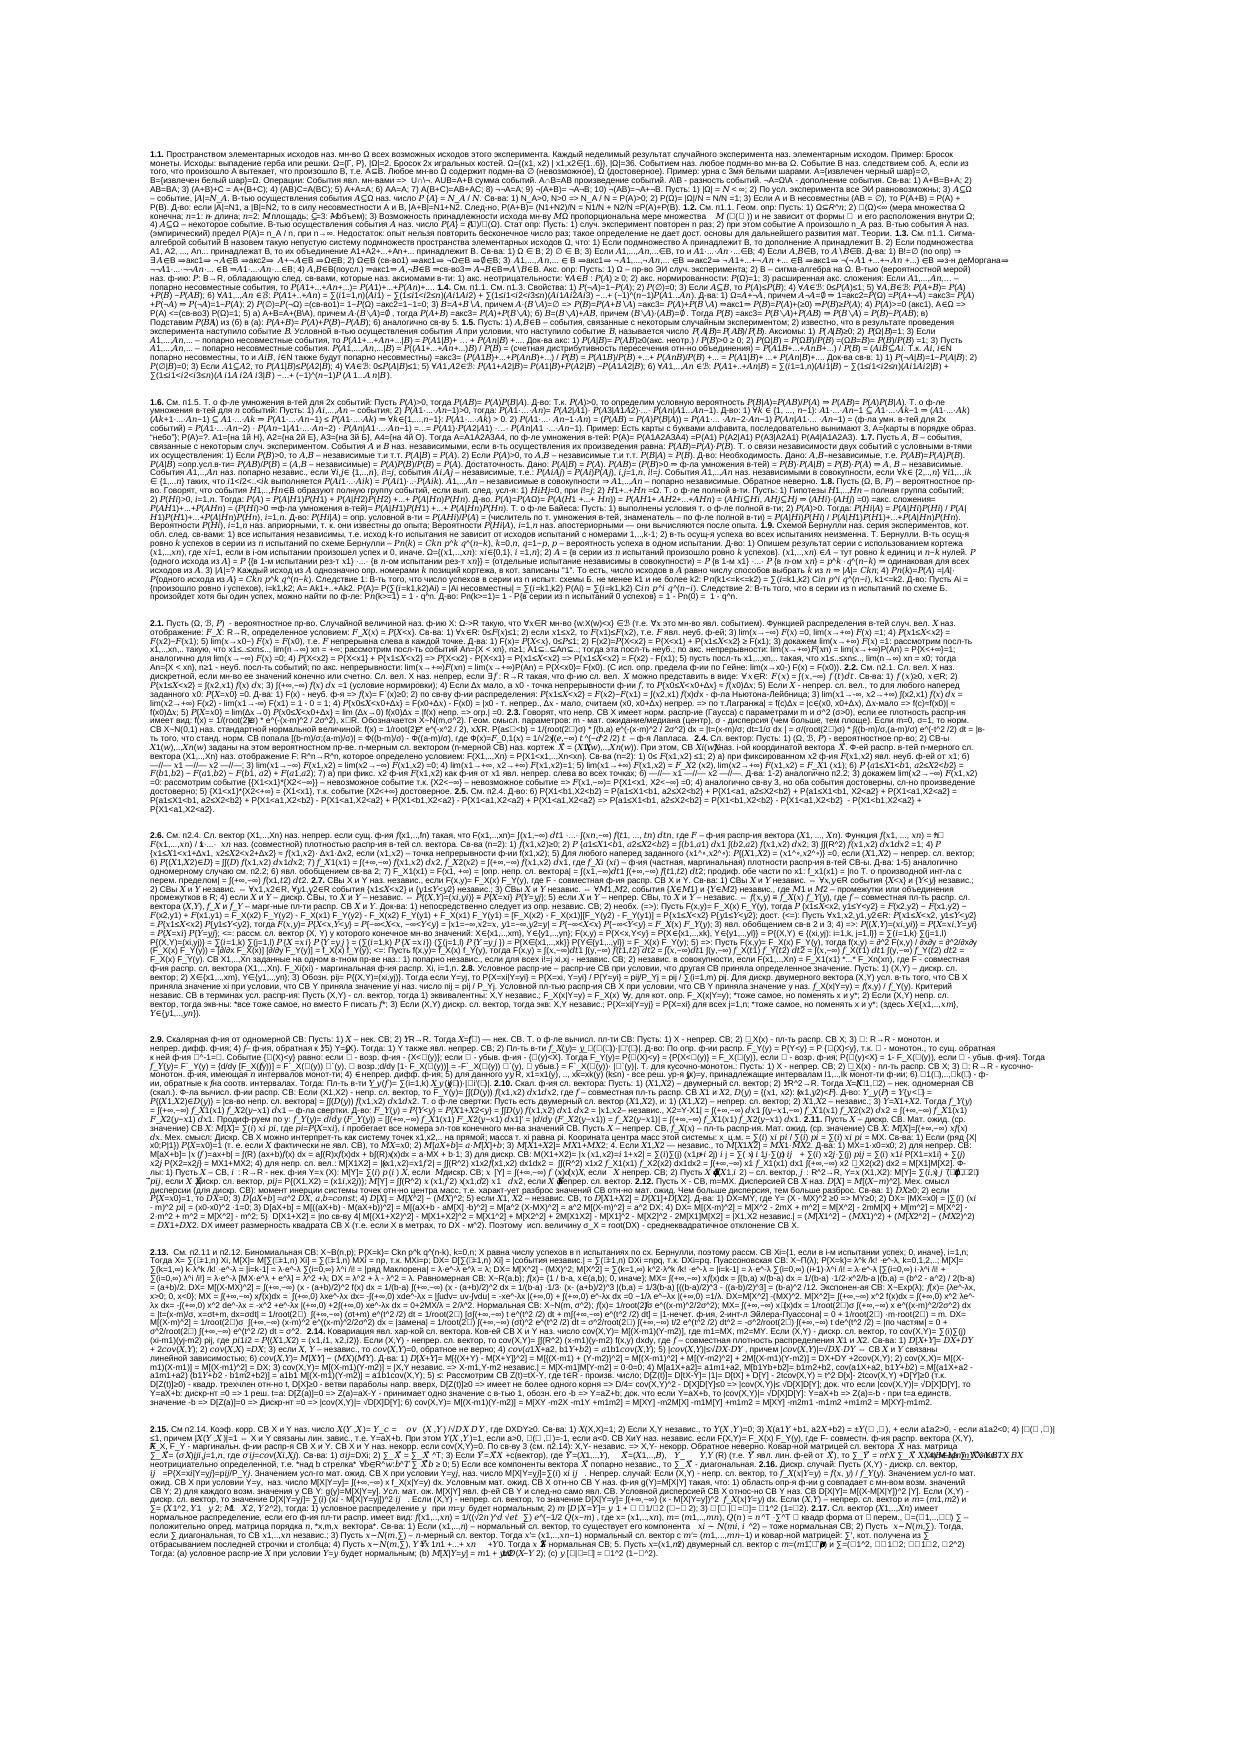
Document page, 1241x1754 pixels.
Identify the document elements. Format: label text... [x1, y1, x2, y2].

text 2.15. См п2.14. Коэф. корр. СВ X и Y наз. число 𝜌(𝑋,𝑌)= 𝜌_𝑋𝑌= 𝑐𝑜𝑣(𝑋,𝑌) /√𝐷𝑋𝐷𝑌, где DXDY≥0. Св-ва: 1) 𝜌(X,X)=1; 2) Если X,Y независ., то 𝜌(𝑋,𝑌)=0; 3) 𝜌(a1𝑋+b1, a2𝑌+b2) = ±𝜌(𝑋,𝑌), + если a1a2>0, - если a1a2<0; 4) |𝜌(𝑋,𝑌)|≤1, причем |𝜌(𝑋,𝑌)|=1 ⇔ X и Y связаны лин. завис., т.е. Y=aX+b. При этом 𝜌(𝑋,𝑌)=1, если a>0, 𝜌(𝑋,𝑌)=-1, если a<0. СВ XиY наз. независ. если F(X,Y)= F_X(x) F_Y(y), где F- совместн. ф-ия распр. вектора (X,Y), F_X, F_Y - маргинальн. ф-ии распр-я СВ X и Y. СВ X и Y наз. некорр. если cov(X,Y)=0. По св-ву 3 (см. п2.14): X,Y- независ. => X,Y- некорр. Обратное неверно. Ковар-ной матрицей сл. вектора 𝑋⃗ наз. матрица ∑︁_𝑋⃗= (𝜎𝑖𝑗), 𝑖,𝑗=1,𝑛, где 𝜎𝑖𝑗=𝑐𝑜𝑣(𝑋𝑖,𝑋𝑗). Св-ва: 1) σ𝑖𝑗=DXi; 2) ∑︁_𝑋⃗ = ∑︁_𝑋⃗ ^T; 3) Если 𝑌⃗=𝑋⃗𝐵 +c(вектор), где 𝑌⃗=(𝑌1,..,𝑌𝑚), 𝑋⃗=(𝑋1,..,𝑋𝑛), 𝐵∈𝑀_𝑛,𝑚(R) (т.е. 𝑌⃗ явл. лин. ф-ей от 𝑋⃗), то ∑︀_𝑌⃗ = 𝐵^𝑇 ∑︀_𝑋⃗ 𝐵; 4) М-ца ∑︀_𝑋⃗ явл. неотрициательно определенной, т.е. *над b стрелка* ∀𝑏∈R^𝑤:𝑏^𝑇 ∑︀ 𝑋⃗⃗𝑏 ≥ 0; 5) Если все компоненты вектора 𝑋⃗ попарно независ., то ∑︀_𝑋⃗ - диагональная. 2.16. Дискр. случай: Пусть (X,Y) - дискр. сл. вектор, 𝜋𝑖𝑗=P{X=x𝑖|Y=y𝑗}=p𝑖𝑗/P_Y𝑗. Значением усл-го мат. ожид. СВ X при условии Y=y𝑗, наз. число M[X|Y=y𝑗]=∑︀(𝑖) x𝑖 𝜋𝑖𝑗. Непрер. случай: Если (X,Y) - непр. сл. вектор, то 𝑓_𝑋(𝑥|𝑌=𝑦) = 𝑓(𝑥, 𝑦) / 𝑓_𝑌(𝑦). Значением усл-го мат. ожид. СВ X при условии Y=y, наз. число M[X|Y=y]= ∫(+∞,−∞) x f_X(x|Y=y) dx. Условным мат. ожид. СВ X отн-но СВ Y наз. ф-ия g(Y)=M[X|Y] такая, что: 1) область опр-я ф-ии g совпадает с мн-вом возм. значений СВ Y; 2) для каждого возм. значения y СВ Y: g(y)=M[X|Y=y]. Усл. мат. ож. M[X|Y] явл. ф-ей СВ Y и след-но само явл. СВ. Условной дисперсией СВ X относ-но СВ Y наз. СВ D[X|Y]= M[(X-M[X|Y])^2 |Y]. Если (X,Y) - дискр. сл. вектор, то значение D[X|Y=y𝑗]= ∑︀(𝑖) (x𝑖 - M[X|Y=yj])^2 𝜋𝑖𝑗. Если (X,Y) - непрер. сл. вектор, то значение D[X|Y=y]= ∫(+∞,−∞) (x - M[X|Y=y])^2 𝑓_𝑋(𝑥|𝑌=𝑦) dx. Если (𝑋,𝑌) – непрер. сл. вектор и 𝑚= (𝑚1,𝑚2) и ∑︀= (︃𝜎1^2, 𝜌𝜎1𝜎2; 𝜌𝜎1𝜎2, 𝜎2^2)︃, тогда: 1) условное распределение 𝑋 при 𝑌=𝑦 будет нормальным; 2) 𝑀[𝑋|𝑌=𝑦]= 𝑚1 + 𝜌 𝜎1/𝜎2 (𝑦−𝑚2); 3) 𝐷[𝑋|𝑌=𝑦]= 𝜎1^2 (1=𝜌2). 2.17. Сл. вектор (𝑋1,..,𝑋𝑛) имеет нормальное распределение, если его ф-ия пл-ти распр. имеет вид: 𝑓(𝑥1,..,𝑥𝑛) = 1/((√2𝜋)^𝑛 √𝑑𝑒𝑡∑︀) 𝑒^(−1/2 𝑄(𝑥−𝑚) , где x= (𝑥1,..,𝑥𝑛), 𝑚= (𝑚1,..,𝑚𝑛), 𝑄(𝛼) = 𝛼^T ·∑︀^T 𝛼 квадр форма от 𝑛 перем., 𝛼=(𝛼1,..,𝛼𝑛) ∑︀ – положительно опред. матрица порядка 𝑛, *x,m,𝛼 вектора*. Св-ва: 1) Если (𝑥1,..,𝑥𝑛) – нормальный сл. вектор, то существует его компонента 𝑥𝑖 ∼ 𝑁(𝑚𝑖, 𝜎𝑖^2) – тоже нормальная СВ; 2) Пусть 𝑥∼𝑁(𝑚,∑︀). Тогда, если ∑︀ диагональная, то СВ 𝑥1,..,𝑥𝑛 независ.; 3) Пусть 𝑥∼𝑁(𝑚,∑︀) – 𝑛-мерный сл. вектор. Тогда 𝑥′= (𝑥1,..,𝑥𝑛−1) нормальный сл. вектор с 𝑚′= (𝑚1,...,𝑚𝑛−1) и ковар-ной матрицей: ∑︀′, кот. получена из ∑︀ отбрасыванием последней строчки и столбца; 4) Пусть 𝑥∼𝑁(𝑚,∑︀), 𝑌⃗=𝜆1𝑥1 +...+ 𝜆𝑛𝑥𝑛+𝜆0. Тогда 𝑌⃗ – нормальная СВ; 5. Пусть 𝑥=(𝑥1,𝑥2) двумерный сл. вектор с 𝑚=(𝑚1,𝑚2) и ∑︀=(︃𝜎1^2, 𝜌𝜎1𝜎2; 𝜌𝜎1𝜎2, 𝜎2^2)︃ Тогда: (a) условное распр-ие 𝑋 при условии 𝑌=𝑦 будет нормальным; (b) 𝑀[𝑋|𝑌=𝑦] = 𝑚1 + 𝜌 𝜎1/𝜎2 (𝑦−𝑚2); (c) 𝐷[𝑋|𝑌=𝑦] = 𝜎1^2 (1−𝜌^2). [150, 1425, 978, 1558]
text 1.6. См. п1.5. Т. о ф-ле умножения в-тей для 2х событий: Пусть 𝑃(𝐴)>0, тогда 𝑃(𝐴𝐵)= 𝑃(𝐴)𝑃(𝐵|𝐴). Д-во: Т.к. 𝑃(𝐴)>0, то определим условную вероятность 𝑃(𝐵|𝐴)=𝑃(𝐴𝐵)/𝑃(𝐴) ⇒ 𝑃(𝐴𝐵)= 𝑃(𝐴)𝑃(𝐵|𝐴). Т. о ф-ле умножения в-тей для 𝑛 событий: Пусть: 1) 𝐴𝑖,...,𝐴𝑛 – события; 2) 𝑃(𝐴1·...·𝐴𝑛−1)>0, тогда: 𝑃(𝐴1·…·𝐴𝑛)= 𝑃(𝐴2|𝐴1)· 𝑃(𝐴3|𝐴1𝐴2)·...· 𝑃(𝐴𝑛|𝐴1...𝐴𝑛−1). Д-во: 1) ∀𝑘 ∈ {1, ..., 𝑛−1}: 𝐴1·...·𝐴𝑛−1 ⊆ 𝐴1·...·𝐴𝑘−1 ⇒ (𝐴1·...·𝐴𝑘) (𝐴𝑘+1·...·𝐴𝑛−1) ⊆ 𝐴1·...·𝐴𝑘 ⇒ 𝑃(𝐴1·...·𝐴𝑛−1) ≤ 𝑃(𝐴1·...·𝐴𝑘) ⇒ ∀𝑘∈{1,...,𝑛−1}: 𝑃(𝐴1·...·𝐴𝑘) > 0. 2) 𝑃(𝐴1·...· 𝐴𝑛−1·𝐴𝑛) = (𝑃(𝐴𝐵) = 𝑃(𝐴)𝑃(𝐵|𝐴)) = 𝑃(𝐴1·... ·𝐴𝑛−2·𝐴𝑛−1) 𝑃(𝐴𝑛|𝐴1·... ·𝐴𝑛−1) = (ф-ла умн. в-тей для 2х событий) = 𝑃(𝐴1·...·𝐴𝑛−2) · 𝑃(𝐴𝑛−1|𝐴1·...·𝐴𝑛−2) · 𝑃(𝐴𝑛|𝐴1·...·𝐴𝑛−1) =...= 𝑃(𝐴1)·𝑃(𝐴2|𝐴1) ·…· 𝑃(𝐴𝑛|𝐴1 ·...·𝐴𝑛−1). Пример: Есть карты с буквами алфавита, последовательно вынимают 3, A={карты в порядке образ. “небо”}; P(A)=?. A1={на 1й Н}, A2={на 2й Е}, A3={на 3й Б}, A4={на 4й О}. Тогда A=A1A2A3A4, по ф-ле умножения в-тей: P(A)= P(A1A2A3A4) =P(A1) P(A2|A1) P(A3|A2A1) P(A4|A1A2A3). 1.7. Пусть 𝐴, 𝐵 – события, связанные с некоторым случ. экспериментом. События 𝐴 и 𝐵 наз. независимыми, если в-ть осуществления их произведения равна: 𝑃(𝐴𝐵)=𝑃(𝐴)·𝑃(𝐵). T. о связи независимости двух событий с условными в-тями их осуществления: 1) Если 𝑃(𝐵)>0, то 𝐴,𝐵 – независимые т.и т.т. 𝑃(𝐴|𝐵) = 𝑃(𝐴). 2) Если 𝑃(𝐴)>0, то 𝐴,𝐵 – независимые т.и т.т. 𝑃(𝐵|𝐴) = 𝑃(𝐵). Д-во: Необходимость. Дано: 𝐴,𝐵–независимые, т.е. 𝑃(𝐴𝐵)=𝑃(𝐴)𝑃(𝐵). 𝑃(𝐴|𝐵) =опр.усл.в-ти= 𝑃(𝐴𝐵)/𝑃(𝐵) = (𝐴,𝐵 – независимые) = 𝑃(𝐴)𝑃(𝐵)/𝑃(𝐵) = 𝑃(𝐴). Достаточность. Дано: 𝑃(𝐴|𝐵) = 𝑃(𝐴). 𝑃(𝐴𝐵)= (𝑃(𝐵)>0 ⇒ ф-ла умножения в-тей) = 𝑃(𝐵)·𝑃(𝐴|𝐵) = 𝑃(𝐵)·𝑃(𝐴) ⇒ 𝐴, 𝐵 – независимые. События 𝐴1,..,𝐴𝑛 наз. попарно независ., если ∀𝑖,𝑗∈ {1,..,𝑛}, 𝑖!=𝑗, события 𝐴𝑖,𝐴𝑗 – независимые, т.е.: 𝑃(𝐴𝑖𝐴𝑗) = 𝑃(𝐴𝑖)𝑃(𝐴𝑗), 𝑖,𝑗=1,𝑛, 𝑖!=𝑗. События 𝐴1,..,𝐴𝑛 наз. независимыми в совокупности, если ∀𝑘∈ {2,..,𝑛} ∀𝑖1,..,𝑖𝑘 ∈ {1,...𝑛} таких, что 𝑖1<𝑖2<..<𝑖𝑘 выполняется 𝑃(𝐴𝑖1·..·𝐴𝑖𝑘) = 𝑃(𝐴𝑖1)·..·𝑃(𝐴𝑖𝑘). 𝐴1,..,𝐴𝑛 – независимые в совокупности ⇒ 𝐴1,..,𝐴𝑛 – попарно независимые. Обратное неверно. 1.8. Пусть (Ω, B, 𝑃) – вероятностное пр-во. Говорят, что события 𝐻1,..,𝐻𝑛∈B образуют полную группу событий, если вып. след. усл-я: 1) 𝐻𝑖𝐻𝑗=0, при 𝑖!=𝑗; 2) 𝐻1+..+𝐻𝑛 =Ω. Т. о ф-ле полной в-ти. Пусть: 1) Гипотезы 𝐻1,..,𝐻𝑛 – полная группа событий; 2) 𝑃(𝐻𝑖)>0, 𝑖=1,𝑛. Тогда: 𝑃(𝐴) = 𝑃(𝐴|𝐻1)𝑃(𝐻1) + 𝑃(𝐴|𝐻2)𝑃(𝐻2) +...+ 𝑃(𝐴|𝐻𝑛)𝑃(𝐻𝑛). Д-во. 𝑃(𝐴)=𝑃(𝐴Ω)= 𝑃(𝐴(𝐻1 +...+ 𝐻𝑛)) = 𝑃(𝐴𝐻1+ 𝐴𝐻2+...+𝐴𝐻𝑛) = (𝐴𝐻𝑖⊆𝐻𝑖, 𝐴𝐻𝑗⊆𝐻𝑗 ⇒ (𝐴𝐻𝑖)·(𝐴𝐻𝑗) =0) =акс. сложения= 𝑃(𝐴𝐻1)+...+𝑃(𝐴𝐻𝑛) = (𝑃(𝐻𝑖)>0 ⇒ф-ла умножения в-тей)= 𝑃(𝐴|𝐻1)𝑃(𝐻1) +...+ 𝑃(𝐴|𝐻𝑛)𝑃(𝐻𝑛). Т. о ф-ле Байеса: Пусть: 1) выполнены условия т. о ф-ле полной в-ти; 2) 𝑃(𝐴)>0. Тогда: 𝑃(𝐻𝑖|𝐴) = 𝑃(𝐴|𝐻𝑖)𝑃(𝐻𝑖) / 𝑃(𝐴|𝐻1)𝑃(𝐻1)+...+𝑃(𝐴|𝐻𝑛)𝑃(𝐻𝑛), 𝑖=1,𝑛. Д-во: 𝑃(𝐻𝑖|𝐴) = опр. условной в-ти = 𝑃(𝐴𝐻𝑖)/𝑃(𝐴) = (числитель по т. умножения в-тей, знаменатель – по ф-ле полной в-ти) = 𝑃(𝐴|𝐻𝑖)𝑃(𝐻𝑖) / 𝑃(𝐴|𝐻1)𝑃(𝐻1)+...+𝑃(𝐴|𝐻𝑛)𝑃(𝐻𝑛). Вероятности 𝑃(𝐻𝑖), 𝑖=1,𝑛 наз. априорными, т. к. они известны до опыта; Вероятности 𝑃(𝐻𝑖|𝐴), 𝑖=1,𝑛 наз. апостериорными — они вычисляются после опыта. 1.9. Схемой Бернулли наз. серия экспериментов, кот. обл. след. св-вами: 1) все испытания независимы, т.е. исход k-го испытания не зависит от исходов испытаний с номерами 1,..,k-1; 2) в-ть осущ-я успеха во всех испытаниях неизменна. T. Бернулли. В-ть осущ-я ровно 𝑘 успехов в серии из 𝑛 испытаний по схеме Бернулли – 𝑃𝑛(𝑘) = 𝐶𝑘𝑛 𝑝^𝑘 𝑞^(𝑛−𝑘), 𝑘=0,𝑛, 𝑞=1−𝑝, 𝑝 – вероятность успеха в одном испытании. Д-во: 1) Опишем результат серии с использованием кортежа (𝑥1,..,𝑥𝑛), где 𝑥𝑖=1, если в i-ом испытании произошел успех и 0, иначе. Ω={(𝑥1,..,𝑥𝑛): 𝑥𝑖∈{0,1}, 𝑖 =1,𝑛}; 2) 𝐴 = {в серии из 𝑛 испытаний произошло ровно 𝑘 успехов}. (𝑥1,..,𝑥𝑛) ∈𝐴 – тут ровно 𝑘 единиц и 𝑛−𝑘 нулей. 𝑃 {одного исхода из 𝐴} = 𝑃 {{в 1-м испытании рез-т 𝑥1} ·...· {в 𝑛-ом испытании рез-т 𝑥𝑛}} = (отдельные испытание независимы в совокупности) = 𝑃 {в 1-м 𝑥1} ·...· 𝑃 {в 𝑛-ом 𝑥𝑛} = 𝑝^𝑘 ·𝑞^(𝑛−𝑘) ⇒ одинаковая для всех исходов из 𝐴. 3) |𝐴|=? Каждый исход из 𝐴 однозначно опр. номерами 𝑘 позиций кортежа, в кот. записаны "1". То есть, число исходов в 𝐴 равно числу способов выбрать 𝑘 из 𝑛 ⇒ |𝐴|= 𝐶𝑘𝑛; 4) 𝑃𝑛(𝑘)=𝑃(𝐴) =|𝐴|· 𝑃{одного исхода из 𝐴} = 𝐶𝑘𝑛 𝑝^𝑘 𝑞^(𝑛−𝑘). Следствие 1: В-ть того, что число успехов в серии из n испыт. схемы Б. не менее k1 и не более k2: P𝑛(k1<=k<=k2) = ∑︀(𝑖=k1,k2) C𝑖𝑛 𝑝^𝑖 𝑞^(𝑛−𝑖), k1<=k2. Д-во: Пусть Ai = {произошло ровно i успехов), i=k1,k2; A= Ak1+..+Ak2. P(A)= P(∑︀(𝑖=k1,k2)Ai) = |Ai несовместны| = ∑︀(𝑖=k1,k2) P(Ai) = ∑︀(𝑖=k1,k2) C𝑖𝑛 𝑝^𝑖 𝑞^(𝑛−𝑖). Следствие 2: В-ть того, что в серии из n испытаний по схеме Б. произойдет хотя бы один успех, можно найти по ф-ле: P𝑛(k>=1) = 1 - q^n. Д-во: Pn(k>=1)= 1 - P{в серии из n испытаний 0 успехов} = 1 - Pn(0) = 1 - q^n. [150, 398, 978, 602]
text 1.1. Пространством элементарных исходов наз. мн-во Ω всех возможных исходов этого эксперимента. Каждый неделимый результат случайного эксперимента наз. элементарным исходом. Пример: Бросок монеты. Исходы: выпадение герба или решки. Ω={Г, Р}, |Ω|=2. Бросок 2х игральных костей. Ω={(x1, x2) | x1,x2∈{1..6}}, |Ω|=36. Событием наз. любое подмн-во мн-ва Ω. Событие B наз. следствием соб. A, если из того, что произошло A вытекает, что произошло B, т.е. A⊆B. Любое мн-во Ω содержит подмн-ва ∅ (невозможное), Ω (достоверное). Пример: урна с 3мя белыми шарами. A={извлечен черный шар}=∅, B={извлечен белый шар}=Ω. Операции: События явл. мн-вами => U∩\¬. AUB=A+B сумма событий. A∩B=AB произведение событий. A\B - разность событий. ¬A=Ω\A - дополнение события. Св-ва: 1) A+B=B+A; 2) AB=BA; 3) (A+B)+C = A+(B+C); 4) (AB)C=A(BC); 5) A+A=A; 6) AA=A; 7) A(B+C)=AB+AC; 8) ¬¬A=A; 9) ¬(A+B)= ¬A¬B; 10) ¬(AB)=¬A+¬B. Пусть: 1) |Ω| = 𝑁 < ∞; 2) По усл. эксперимента все ЭИ равновозможны; 3) 𝐴⊆Ω – событие, |𝐴|=𝑁_𝐴. В-тью осуществления события 𝐴⊆Ω наз. число 𝑃 {𝐴} = 𝑁_𝐴 / 𝑁. Св-ва: 1) N_A>0, N>0 => N_A / N = P(A)>0; 2) P(Ω)= |Ω|/N = N/N =1; 3) Если A и B несовместны (AB = ∅), то P(A+B) = P(A) + P(B). Д-во: если |A|=N1, а |B|=N2, то в силу несовместности A и B, |A+B|=N1+N2. След-но, P(A+B)= (N1+N2)/N = N1/N + N2/N =P(A)+P(B). 1.2. См. п1.1. Геом. опр: Пусть: 1) Ω⊆R^𝑛; 2) 𝜇(Ω)<∞ (мера множества Ω конечна; 𝑛=1: 𝜇 – длина; 𝑛=2: 𝜇 – площадь; 𝑛=3: 𝜇– объем); 3) Возможность принадлежности исхода мн-ву 𝑀⊆Ω пропорциональна мере множества 𝑀 (𝜇(𝑀)) и не зависит от формы 𝑀 и его расположения внутри Ω; 4) 𝐴⊆Ω – некоторое событие. В-тью осуществления события 𝐴 наз. число 𝑃{𝐴} = 𝜇(𝐴)/𝜇(Ω). Стат опр: Пусть: 1) случ. эксперимент повторен n раз; 2) при этом событие A произошло n_A раз. В-тью события A наз. (эмпирический) предел P(A)= n_A / n, при n→∞. Недостаток: опыт нельзя повторить бесконечное число раз; такое определение не дает дост. основы для дальнейшего развития мат. Теории. 1.3. См. п1.1. Сигма-алгеброй событий B назовем такую непустую систему подмножеств пространства элементарных исходов Ω, что: 1) Если подмножество A принадлежит B, то дополнение A принадлежит B. 2) Если подмножества A1, A2, ..., An... принадлежат B, то их объединение A1+A2+...+An+... принадлежит B. Св-ва: 1) Ω ∈ B; 2) ∅ ∈ B; 3) Если 𝐴1,...,𝐴𝑛,...∈B, то и 𝐴1·...·𝐴𝑛 ·...∈B; 4) Если 𝐴,𝐵∈B, то 𝐴∖𝐵∈B. Д-ва: 1) B!=∅ (по опр) ⇒ ∃𝐴∈B ⇒акс1⇒ ¬𝐴∈B ⇒акс2⇒ 𝐴+¬𝐴∈B ⇒Ω∈B; 2) Ω∈B (св-во1) ⇒акс1⇒ ¬Ω∈B ⇒∅∈B; 3) 𝐴1,...,𝐴𝑛,... ∈ B ⇒акс1⇒ ¬𝐴1,...,¬𝐴𝑛,... ∈B ⇒акс2⇒ ¬𝐴1+...+¬𝐴𝑛 +... ∈B ⇒акс1⇒ ¬(¬𝐴1 +...+¬𝐴𝑛 +...) ∈B ⇒з-н деМоргана⇒ ¬¬𝐴1·...·¬¬𝐴𝑛·... ∈B ⇒𝐴1·...·𝐴𝑛·...∈B; 4) 𝐴,𝐵∈B(поусл.) ⇒акс1⇒ 𝐴,¬𝐵∈B ⇒св-во3⇒ 𝐴¬𝐵∈B⇒𝐴∖𝐵∈B. Акс. опр: Пусть: 1) Ω – пр-во ЭИ случ. эксперимента; 2) B – сигма-алгебра на Ω. В-тью (вероятностной мерой) наз. ф-ию: 𝑃: B→R, обладающую след. св-вами, которые наз. аксиомами в-ти: 1) акс. неотрицательности: ∀𝐴∈𝐵 : 𝑃(𝐴) ≥ 0; 2) акс. нормированности: 𝑃(Ω)=1; 3) расширенная акс. сложения: Если 𝐴1,...,𝐴𝑛,… – попарно несовместные события, то 𝑃(𝐴1+...+𝐴𝑛+...)= 𝑃(𝐴1)+...+𝑃(𝐴𝑛)+.... 1.4. См. п1.1. См. п1.3. Свойства: 1) 𝑃(¬𝐴)=1−𝑃(𝐴); 2) 𝑃(∅)=0; 3) Если 𝐴⊆𝐵, то 𝑃(𝐴)≤𝑃(𝐵); 4) ∀𝐴∈ℬ: 0≤𝑃(𝐴)≤1; 5) ∀𝐴,𝐵∈ℬ: 𝑃(𝐴+𝐵)= 𝑃(𝐴)+𝑃(𝐵) −𝑃(𝐴𝐵); 6) ∀𝐴1,..,𝐴𝑛 ∈ℬ: 𝑃(𝐴1+..+𝐴𝑛) = ∑︀(𝑖1=1,n)(𝐴𝑖1) − ∑︀(1≤𝑖1<𝑖2≤𝑛)(𝐴𝑖1𝐴𝑖2) + ∑︀(1≤𝑖1<𝑖2<𝑖3≤𝑛)(𝐴𝑖1𝐴𝑖2𝐴𝑖3) −...+ (−1)^(𝑛−1)𝑃(𝐴1...𝐴𝑛). Д-ва: 1) Ω=𝐴+¬𝐴, причем 𝐴¬𝐴=∅⇒ 1=акс2=𝑃(Ω) =𝑃(𝐴+¬𝐴) =акс3= 𝑃(𝐴)+𝑃(¬𝐴) ⇒ 𝑃(¬𝐴)=1−𝑃(𝐴); 2) 𝑃(∅)=𝑃(¬Ω) =(св-во1)= 1−𝑃(Ω) =акс2=1−1=0; 3) 𝐵=𝐴+𝐵∖𝐴, причем 𝐴·(𝐵∖𝐴)=∅ => 𝑃(𝐵)=𝑃(𝐴+𝐵∖𝐴) =акс3= 𝑃(𝐴)+𝑃(𝐵∖𝐴) ⇒акс1⇒ 𝑃(𝐵)=𝑃(𝐴)+(≥0) ⇒𝑃(𝐵)≥𝑃(𝐴); 4) 𝑃(𝐴)>=0 (акс1), A∈Ω => P(A) <=(св-во3) P(Ω)=1; 5) а) A+B=A+(B\A), причем 𝐴·(𝐵∖𝐴)=∅, тогда 𝑃(𝐴+𝐵) =акс3= 𝑃(𝐴)+𝑃(𝐵∖𝐴); б) 𝐵=(𝐵∖𝐴)+𝐴𝐵, причем (𝐵∖𝐴)·(𝐴𝐵)=∅. Тогда 𝑃(𝐵) =акс3= 𝑃(𝐵∖𝐴)+𝑃(𝐴𝐵) ⇒ 𝑃(𝐵∖𝐴) = 𝑃(𝐵)−𝑃(𝐴𝐵); в) Подставим 𝑃(𝐵∖𝐴) из (б) в (а): 𝑃(𝐴+𝐵)= 𝑃(𝐴)+𝑃(𝐵)−𝑃(𝐴𝐵); 6) аналогично св-ву 5. 1.5. Пусть: 1) 𝐴,𝐵∈B – события, связанные с некоторым случайным экспериментом; 2) известно, что в результате проведения эксперимента наступило событие 𝐵. Условной в-тью осуществления события 𝐴 при условии, что наступило событие 𝐵, называется число 𝑃(𝐴|𝐵)=𝑃(𝐴𝐵)/𝑃(𝐵). Аксиомы: 1) 𝑃(𝐴|𝐵)≥0; 2) 𝑃(Ω|𝐵)=1; 3) Если 𝐴1,...,𝐴𝑛,... – попарно несовместные события, то 𝑃(𝐴1+...+𝐴𝑛+...|𝐵) = 𝑃(𝐴1|𝐵)+ … + 𝑃(𝐴𝑛|𝐵) +.... Док-ва акс: 1) 𝑃(𝐴|𝐵)= 𝑃(𝐴𝐵)≥0(акс. неотр.) / 𝑃(𝐵)>0 ≥ 0; 2) 𝑃(Ω|𝐵) = 𝑃(Ω𝐵)/𝑃(𝐵) =(Ω𝐵=𝐵)= 𝑃(𝐵)/𝑃(𝐵) =1; 3) Пусть 𝐴1,...,𝐴𝑛,... – попарно несовместные события. 𝑃(𝐴1,...,𝐴𝑛,...|𝐵) = 𝑃((𝐴1+...+𝐴𝑛+...)𝐵) / 𝑃(𝐵) = (счетная дистрибутивность пересечения отн-но объединения) = 𝑃(𝐴1𝐵+...+𝐴𝑛𝐵+...) / 𝑃(𝐵) = (𝐴𝑖𝐵⊆𝐴𝑖. Т.к. 𝐴𝑖, 𝑖∈N попарно несовместны, то и 𝐴𝑖𝐵, 𝑖∈N также будут попарно несовместны) =акс3= (𝑃(𝐴1𝐵)+...+𝑃(𝐴𝑛𝐵)+...) / 𝑃(𝐵) = 𝑃(𝐴1𝐵)/𝑃(𝐵) +...+ 𝑃(𝐴𝑛𝐵)/𝑃(𝐵) +... = 𝑃(𝐴1|𝐵)+ ...+ 𝑃(𝐴𝑛|𝐵)+.... Док-ва св-в: 1) 1) 𝑃(¬𝐴|𝐵)=1−𝑃(𝐴|𝐵); 2) 𝑃(∅|𝐵)=0; 3) Если 𝐴1⊆𝐴2, то 𝑃(𝐴1|𝐵)≤𝑃(𝐴2|𝐵); 4) ∀𝐴∈ℬ: 0≤𝑃(𝐴|𝐵)≤1; 5) ∀𝐴1,𝐴2∈ℬ: 𝑃(𝐴1+𝐴2|𝐵)= 𝑃(𝐴1|𝐵)+𝑃(𝐴2|𝐵) −𝑃(𝐴1𝐴2|𝐵); 6) ∀𝐴1,..,𝐴𝑛 ∈ℬ: 𝑃(𝐴1+..+𝐴𝑛|𝐵) = ∑︀(𝑖1=1,n)(𝐴𝑖1|𝐵) − ∑︀(1≤𝑖1<𝑖2≤𝑛)(𝐴𝑖1𝐴𝑖2|𝐵) + ∑︀(1≤𝑖1<𝑖2<𝑖3≤𝑛)(𝐴𝑖1𝐴𝑖2𝐴𝑖3|𝐵) −...+ (−1)^(𝑛−1)𝑃(𝐴1...𝐴𝑛|𝐵). [150, 150, 978, 380]
text 2.9. Скалярная ф-ия от одномерной СВ: Пусть: 1) 𝑋 – нек. СВ; 2) 𝜙: R→R. Тогда 𝑌=𝜙(𝑋) — нек. СВ. Т. о ф-ле вычисл. пл-ти СВ: Пусть: 1) X - непрер. СВ; 2) 𝑓_X(x) - пл-ть распр. СВ X; 3) 𝜙: R→R - монотон. и непрер. дифф. ф-ия; 4) 𝜓 – ф-ия, обратная к 𝜙; 5) Y=𝜙(X). Тогда: 1) Y также явл. непрер. СВ; 2) Пл-ть в-ти 𝑓_𝑌(𝑦)= 𝑓_𝑋(𝜓(𝑦))·|𝜓′(𝑦)|. Д-во: По опр. ф-ии распр. F_Y(y) = P{Y<y} = P {𝜙(X)<y}, т.к. 𝜙 - монотон., то сущ. обратная к ней ф-ия 𝜙^-1=𝜓. Событие {𝜙(X)<y} равно: если 𝜙 - возр. ф-ия - {X<𝜓(y)}; если 𝜙 - убыв. ф-ия - {𝜓(y)<X}. Тогда F_Y(y)= P{𝜙(X)<y} = {P{X<𝜓(y)} = F_X(𝜓(y)), если 𝜙 - возр. ф-ия; P{𝜓(y)<X} = 1- F_X(𝜓(y)), если 𝜙 - убыв. ф-ия}. Тогда 𝑓_𝑌(𝑦)= F`_Y(y) = {d/dy [F_X(𝜓(y))] = F`_X(𝜓(y)) 𝜓`(y), 𝜙 возр.;d/dy [1- F_X(𝜓(y))] = -F`_X(𝜓(y)) 𝜓`(y), 𝜙 убыв.} = F`_X(𝜓(y))· |𝜓`(y)|. Т. для кусочно-монотон.: Пусть: 1) X - непрер. СВ; 2) 𝑓_X(x) - пл-ть распр. СВ X; 3) 𝜙: R→R - кусочно-монотон. ф-ия, имеющая 𝑛 интервалов монот-ти; 4) 𝜙 - непрер. дифф. ф-ия; 5) для данного y∈R, x1=x1(y), .., xk=xk(y) (k≤n) - все реш. ур-я 𝜙(x)=y, принадлежащие интервалам I1,..,Ik монот-ти ф-ии; 6) 𝜓1(𝑦),..,𝜓k(𝑦) - ф-ии, обратные к 𝜙 на соотв. интервалах. Тогда: Пл-ть в-ти 𝑓_𝑌(𝑦)= ∑︀(i=1,k) 𝑓_𝑋(𝜓i(𝑦))·|𝜓i′(𝑦)|. 2.10. Скал. ф-ия сл. вектора: Пусть: 1) (𝑋1,𝑋2) – двумерный сл. вектор; 2) 𝜙: R^2→R. Тогда 𝑌=𝜙(𝑋1,𝑋2) – нек. одномерная СВ (скал.). Ф-ла вычисл. ф-ии распр. СВ: Если (X1,X2) - непр. сл. вектор, то F_Y(y)= ∫︁∫︁(𝐷(𝑦)) 𝑓(𝑥1,𝑥2) 𝑑𝑥1𝑑𝑥2, где 𝑓 – совместная пл-ть распр. СВ 𝑋1 и 𝑋2, 𝐷(𝑦) = {(𝑥1, 𝑥2): 𝜙(𝑥1,𝑥2)<𝑦}. Д-во: 𝐹_𝑌(𝑦) = 𝑃{𝑌<𝑦} = 𝑃{(𝑋1,𝑋2)∈𝐷(𝑦)} = |св-во непр. сл. вектора| = ∫︀∫︀(𝐷(𝑦)) 𝑓(𝑥1,𝑥2) 𝑑𝑥1𝑑𝑥2. Т. о ф-ле свертки: Пусть есть двумерный сл. вектор (𝑋1,𝑋2), и: 1) (𝑋1,𝑋2) – непрер. сл. вектор; 2) 𝑋1,𝑋2 – независ.; 3) 𝑌=𝑋1+𝑋2. Тогда 𝑓_𝑌(𝑦) = ∫︀(+∞,−∞) 𝑓_𝑋1(𝑥1) 𝑓_𝑋2(𝑦−𝑥1) 𝑑𝑥1 – ф-ла свертки. Д-во: 𝐹_𝑌(𝑦) = 𝑃{𝑌<𝑦} = 𝑃{𝑋1+𝑋2<𝑦} = ∫︀∫︀𝐷(𝑦) 𝑓(𝑥1,𝑥2) 𝑑𝑥1 𝑑𝑥2 = |𝑥1,𝑥2– независ., X2=Y-X1| = ∫︀(+∞,−∞) 𝑑𝑥1 ∫︀(𝑦−𝑥1,−∞) 𝑓_𝑋1(𝑥1) 𝑓_𝑋2(𝑥2) 𝑑𝑥2 = ∫︀(+∞,−∞) 𝑓_𝑋1(𝑥1) 𝐹_𝑋2(𝑦−𝑥1) 𝑑𝑥1. Продиф-руем по y: 𝑓_𝑌(𝑦)= 𝑑/𝑑𝑦 (𝐹_𝑌(𝑦)) = [∫︀(+∞,−∞) 𝑓_𝑋1(𝑥1) 𝐹_𝑋2(𝑦−𝑥1) 𝑑𝑥1]′ = |𝑑/𝑑𝑦 (𝐹_𝑋2(𝑦−𝑥1)) = 𝑓_𝑋2(𝑦−𝑥1)| = ∫︀(+∞,−∞) 𝑓_𝑋1(𝑥1) 𝑓_𝑋2(𝑦−𝑥1) 𝑑𝑥1. 2.11. Пусть 𝑋 – дискр. СВ. Мат. ожид. (ср. значение) СВ 𝑋: 𝑀[𝑋]= ∑︀(𝑖) 𝑥𝑖 𝑝𝑖, где 𝑝𝑖=𝑃{𝑋=𝑥𝑖}, 𝑖 пробегает все номера эл-тов конечного мн-ва значений СВ. Пусть 𝑋 – непрер. СВ, 𝑓_𝑋(𝑥) – пл-ть распр-ия. Мат. ожид. (ср. значение) СВ 𝑋: 𝑀[𝑋]=∫(+∞,−∞) 𝑥𝑓(𝑥) 𝑑𝑥. Мех. смысл: Дискр. СВ X можно интерпрет-ть как систему точек x1,x2,.. на прямой; масса т. xi равна pi. Коорината центра масс этой системы: x_ц.м. = ∑︀(𝑖) 𝑥𝑖 𝑝𝑖 / ∑︀(𝑖) 𝑝𝑖 = ∑︀(𝑖) 𝑥𝑖 𝑝𝑖 = MX. Св-ва: 1) Если (ряд {X|x0;P|1}) 𝑃{𝑋=𝑥0}=1 (т. е. если 𝑋 фактически не явл. СВ), то 𝑀𝑋=𝑥0; 2) 𝑀[𝑎𝑋+𝑏]= 𝑎·𝑀[𝑋]+𝑏; 3) 𝑀[𝑋1+𝑋2]= 𝑀𝑋1+𝑀𝑋2; 4. Если 𝑋1,𝑋2 — независ., то 𝑀[𝑋1𝑋2] = 𝑀𝑋1·𝑀𝑋2. Д-ва: 1) MX=1·x0=x0; 2) для непрер. СВ: M[aX+b]= |𝜙(𝑥)=ax+b| = ∫(R) (ax+b)𝑓(x) dx = a∫(R)x𝑓(x)dx + b∫(R)𝑓(x)dx = a·MX + b·1; 3) для дискр. СВ: M(X1+X2)= |𝜙(𝑥1,𝑥2)=𝑥1+𝑥2| = ∑︀(𝑖)∑︀(j) (𝑥1𝑖+𝑥2j) 𝑝𝑖j = ∑︀(𝑖) 𝑥1𝑖·∑︀(𝑗) 𝑝𝑖𝑗 + ∑︀(𝑖) 𝑥2𝑗·∑︀(j) 𝑝𝑖𝑗 = ∑︀(𝑖) 𝑥1𝑖 P{X1=x1i} + ∑︀(𝑗) 𝑥2𝑗 P{X2=x2𝑗} = MX1+MX2; 4) для непр. сл. вел.: M[X1X2] = |𝜙(𝑥1,𝑥2)=𝑥1𝑥2| = ∫∫(R^2) x1x2𝑓(x1,x2) dx1dx2 = ∫∫(R^2) x1x2 𝑓_X1(x1) 𝑓_X2(x2) dx1dx2 = ∫(+∞,−∞) x1 𝑓_X1(x1) dx1 ∫(+∞,−∞) x2 𝑓_X2(x2) dx2 = M[X1]M[X2]. Ф-лы: 1) Пусть 𝑋 – СВ, 𝜙: R→R - нек. ф-ия Y=𝜙(X): M[Y]= ∑︀(𝑖) 𝜙(𝑥𝑖)𝑝𝑖, если 𝑋 дискр. СВ; 𝑀[Y] = ∫︀(+∞,−∞) 𝜙(𝑥)𝑓(𝑥)𝑑𝑥, если 𝑋 непрер. СВ; 2) Пусть 𝑋⃗=(𝑋1,𝑋2) – сл. вектор, 𝜙: R^2→R, Y=𝜙(X1,X2): M[Y]= ∑︀(𝑖,𝑗) 𝜙(𝑥1𝑖,𝑥2𝑗) 𝑝𝑖𝑗, если 𝑋⃗ дискр. сл. вектор, 𝑝𝑖𝑗= P{(X1,X2) = (x1𝑖,x2𝑗)}; 𝑀[Y] = ∫︀∫︀(R^2) 𝜙(𝑥1,𝑥2) 𝑓(𝑥1,𝑥2) 𝑑𝑥1 𝑑𝑥2, если 𝑋⃗ непрер. сл. вектор. 2.12. Пусть X - СВ, m=MX. Дисперсией СВ 𝑋 наз. 𝐷[𝑋] = 𝑀[(𝑋−𝑚)^2]. Мех. смысл дисперсии (для дискр. СВ): момент инерции системы точек отн-но центра масс, т.е. характ-ует разброс значений СВ отн-но мат. ожид. Чем больше дисперсия, тем больше разброс. Св-ва: 1) 𝐷𝑋≥0; 2) если 𝑃{𝑋=𝑥0}=1, то 𝐷𝑋=0; 3) 𝐷[𝑎𝑋+𝑏] =𝑎^2 𝐷𝑋, 𝑎,𝑏=𝑐𝑜𝑛𝑠𝑡; 4) 𝐷[𝑋] = 𝑀[𝑋^2] − (𝑀𝑋)^2; 5) если 𝑋1, 𝑋2 – независ. СВ, то 𝐷[𝑋1+𝑋2] = 𝐷[𝑋1]+𝐷[𝑋2]. Д-ва: 1) DX=MY, где Y= (X - MX)^2 ≥0 => MY≥0; 2) DX= |MX=x0| = |∑︀(𝑖) (𝑥𝑖 - m)^2 𝑝𝑖| = (x0-x0)^2 ·1=0; 3) D[aX+b] = M[((aX+b) - M(aX+b))^2] = M[(aX+b - aM[X] -b)^2] = M[a^2 (X-MX)^2] = a^2 M[(X-m)^2] = a^2 DX; 4) DX= M[(X-m)^2] = M[X^2 - 2mX + m^2] = M[X^2] - 2mM[X] + M[m^2] = M[X^2] - 2·m^2 + m^2 = M[X^2] - m^2; 5) D[X1+X2] = |по св-ву 4| M[(X1+X2)^2] - M[X1+X2]^2 = M[X1^2] + M[X2^2] + 2M[X1X2] - M[X1]^2 - M[X2]^2 - 2M[X1]M[X2] = |X1,X2 независ.| = (𝑀[𝑋1^2] − (𝑀𝑋1)^2) + (𝑀[𝑋2^2] − (𝑀𝑋2)^2) = 𝐷𝑋1+𝐷𝑋2. DX имеет размерность квадрата СВ X (т.е. если X в метрах, то DX - м^2). Поэтому исп. величину σ_X = root(DX) - среднеквадратичное отклонение СВ X. [150, 1035, 978, 1230]
text 2.1. Пусть (Ω, ℬ, 𝑃) - вероятностное пр-во. Случайной величиной наз. ф-ию X: Ω->R такую, что ∀𝑥∈R мн-во {w:X(w)<x} ∈ℬ (т.е. ∀𝑥 это мн-во явл. событием). Функцией распределения в-тей случ. вел. 𝑋 наз. отображение: 𝐹_𝑋: R→R, определенное условием: 𝐹_𝑋(𝑥) = 𝑃{𝑋<𝑥}. Св-ва: 1) ∀𝑥∈R: 0≤𝐹(𝑥)≤1; 2) если 𝑥1≤𝑥2, то 𝐹(𝑥1)≤𝐹(𝑥2), т.е. 𝐹 явл. неуб. ф-ей; 3) lim(𝑥→−∞) 𝐹(𝑥) =0, lim(𝑥→+∞) 𝐹(𝑥) =1; 4) 𝑃{𝑥1≤𝑋<𝑥2} = 𝐹(𝑥2)−𝐹(𝑥1); 5) lim(𝑥→𝑥0−) 𝐹(𝑥) = 𝐹(𝑥0), т.е. 𝐹 непрерывна слева в каждой точке. Д-ва: 1) F(x)= 𝑃{𝑋<𝑥}, 0≤𝑃≤1; 2) F(x2)=𝑃{X<x2} = P{X<x1} + P{𝑥1≤𝑋<𝑥2} ≥ F(x1); 3) докажем lim(𝑥→+∞) 𝐹(𝑥) =1: рассмотрим посл-ть x1,..,xn,.. такую, что x1≤..≤xn≤.., lim(n→∞) xn = +∞; рассмотрим посл-ть событий An={X < xn}, n≥1; A1⊆..⊆An⊆..; тогда эта посл-ть неуб.; по акс. непрерывности: lim(𝑥→+∞)𝐹(𝑥n) = lim(𝑥→+∞)P(An) = P{X<+∞}=1; аналогично для lim(𝑥→−∞) 𝐹(𝑥) =0; 4) 𝑃{X<x2} = P{X<x1} + P{𝑥1≤𝑋<𝑥2} => 𝑃{X<x2} - P{X<x1} = P{𝑥1≤𝑋<𝑥2} => P{𝑥1≤𝑋<𝑥2} = F(x2) - F(x1); 5) пусть посл-ть x1,..,xn,.. такая, что x1≤..≤xn≤.., lim(n→∞) xn = x0; тогда An={X < xn}, n≥1 - неуб. посл-ть событий; по акс. непрерывности: lim(𝑥→+∞)𝐹(𝑥n) = lim(𝑥→+∞)P(An) = P{X<x0}= F(x0). (С исп. опр. предела ф-ии по Гейне: lim(x→x0-) F(x) = F(x0)). 2.2. См. п2.1. Сл. вел. X наз. дискретной, если мн-во ее значений конечно или счетно. Сл. вел. X наз. непрер, если ∃𝑓: R→R такая, что ф-ию сл. вел. 𝑋 можно представить в виде: ∀𝑥∈R: 𝐹(𝑥) = ∫︀(𝑥,−∞) 𝑓(𝑡)𝑑𝑡. Св-ва: 1) 𝑓(𝑥)≥0, 𝑥∈R; 2) 𝑃{𝑥1≤𝑋<𝑥2} = ∫︀(𝑥2,𝑥1) 𝑓(𝑥) 𝑑𝑥; 3) ∫︀(+∞,−∞) 𝑓(𝑥) 𝑑𝑥 =1 (условие нормировки); 4) Если ∆𝑥 мало, а 𝑥0 - точка непрерывности ф-ии 𝑓, то 𝑃{𝑥0≤𝑋<𝑥0+∆𝑥} ≈ 𝑓(𝑥0)∆𝑥; 5) Если 𝑋 - непрер. сл. вел., то для любого наперед заданного 𝑥0: 𝑃{𝑋=𝑥0} =0. Д-ва: 1) F(x) - неуб. ф-я => 𝑓(𝑥)= F`(x)≥0; 2) по св-ву ф-ии распределения: 𝑃{𝑥1≤𝑋<𝑥2} = 𝐹(𝑥2)−𝐹(𝑥1) = ∫︀(𝑥2,x1) 𝑓(x)𝑑x - ф-ла Ньютона-Лейбница; 3) lim(𝑥1→-∞, 𝑥2→+∞) ∫︀(x2,x1) 𝑓(𝑥) 𝑑𝑥 = lim(𝑥2→+∞) F(x2) - lim(𝑥1→-∞) F(x1) = 1 - 0 = 1; 4) 𝑃{𝑥0≤𝑋<𝑥0+∆𝑥} = F(x0+∆𝑥) - F(x0) = |x0 - т. непрер., ∆𝑥 - мало, считаем (x0, x0+∆𝑥) непрер. => по т.Лагранжа| = f(c)∆𝑥 = |c∈(x0, x0+∆𝑥), ∆𝑥-мало => f(c)≈f(x0)| ≈ f(x0)∆𝑥; 5) 𝑃{𝑋=𝑥0} = lim(∆𝑥→0) 𝑃{𝑥0≤𝑋<𝑥0+∆𝑥} = lim (∆𝑥→0) f(x0)∆𝑥 = |f(x) непр. => огр.| =0. 2.3. Говорят, что непр. СВ X имеет норм. распр-ие (Гаусса) с параметрами m и σ^2 (σ>0), если ее плотность распр-ия имеет вид: f(x) = 1/(root(2𝜋)σ) * e^(-(x-m)^2 / 2σ^2), x∈R. Обозначается X~N(m,σ^2). Геом. смысл. параметров: m - мат. ожидание/медиана (центр), σ - дисперсия (чем больше, тем площе). Если m=0, σ=1, то норм. СВ X~N(0,1) наз. стандартной нормальной величиной: f(x) = 1/root(2𝜋) * e^(-x^2 / 2), x∈R. P{a≤𝑋<b} = 1/(root(2𝜋)σ) * ∫︀(b,a) e^(-(x-m)^2 / 2σ^2) dx = |t=(x-m)/σ; dt=1/σ dx | = σ/(root(2𝜋)σ) * ∫︀((b-m)/σ,(a-m)/σ) e^(-t^2 /2) dt = |в-ть того, что станд. норм. СВ попала [(b-m)/σ;(a-m)/σ)| = Ф((b-m)/σ) - Ф((a-m)/σ), где Ф(x)=𝐹_0,1(𝑥) = 1/√2𝜋 ∫︁(𝑥,−∞) 𝑒^(−𝑡^2 /2) 𝑑𝑡 – ф-я Лапласа. 2.4. Сл. вектор: Пусть: 1) (Ω, ℬ, 𝑃) - вероятностное пр-во; 2) СВ-ы 𝑋1(𝑤),..,𝑋𝑛(𝑤) заданы на этом вероятностном пр-ве. n-мерным сл. вектором (n-мерной СВ) наз. кортеж 𝑋⃗ = (𝑋1(𝑤),..,𝑋𝑛(𝑤)). При этом, СВ 𝑋𝑖(𝑤) наз. i-ой координатой вектора 𝑋⃗. Ф-ей распр. в-тей n-мерного сл. вектора (X1,..,Xn) наз. отображение F: R^n→R^n, которое определено условием: F(X1,..,Xn) = P{X1<x1,..,Xn<xn}. Св-ва (n=2): 1) 0≤ 𝐹(𝑥1,𝑥2) ≤1; 2) а) при фиксированном 𝑥2 ф-ия 𝐹(𝑥1,𝑥2) явл. неуб. ф-ей от 𝑥1; б) —//— 𝑥1 —//— 𝑥2 —//—; 3) lim(𝑥1→−∞) 𝐹(𝑥1,𝑥2) = lim(𝑥2→−∞) 𝐹(𝑥1,𝑥2) =0; 4) lim(𝑥1→+∞, 𝑥2→+∞) 𝐹(𝑥1,𝑥2)=1; 5) lim(𝑥1→+∞) 𝐹(𝑥1,𝑥2) = 𝐹_𝑋2 (𝑥2), lim(𝑥2→+∞) 𝐹(𝑥1,𝑥2) = 𝐹_𝑋1 (𝑥1); 6) 𝑃 {𝑎1≤𝑋1<𝑏1, 𝑎2≤𝑋2<𝑏2} = 𝐹(𝑏1,𝑏2) − 𝐹(𝑎1,𝑏2) − 𝐹(𝑏1, 𝑎2) + 𝐹(𝑎1,𝑎2); 7) а) при фикс. 𝑥2 ф-ия 𝐹(𝑥1,𝑥2) как ф-ия от 𝑥1 явл. непрер. слева во всех точках; б) —//— 𝑥1 —//— 𝑥2 —//—. Д-ва: 1-2) аналогично п2.2; 3) докажем lim(𝑥2→−∞) 𝐹(𝑥1,𝑥2) =0: рассмотрим событие {{X1<x1}*{X2<−∞}} – невозможное событие т.к. {X2<−∞} – невозможное событие => 𝐹(𝑥1,−∞)= P{X1<x1, X2<−∞} =0; 4) аналогично св-ву 3, но оба события достоверны, сл-но произведение достоверно; 5) {X1<x1}*{X2<+∞} = {X1<x1}, т.к. событие {X2<+∞} достоверное. 2.5. См. п2.4. Д-во: 6) P{X1<b1,X2<b2} = P{a1≤X1<b1, a2≤X2<b2} + P{X1<a1, a2≤X2<b2} + P{a1≤X1<b1, X2<a2} + P{X1<a1,X2<a2} = P{a1≤X1<b1, a2≤X2<b2} + P{X1<a1,X2<b2} - P{X1<a1,X2<a2} + P{X1<b1,X2<a2} - P{X1<a1,X2<a2} + P{X1<a1,X2<a2} => P{a1≤X1<b1, a2≤X2<b2} = P{X1<b1,X2<b2} - P{X1<a1,X2<b2} - P{X1<b1,X2<a2} + P{X1<a1,X2<a2}. [150, 619, 978, 814]
text 2.6. См. п2.4. Сл. вектор (X1,..,Xn) наз. непрер. если сущ. ф-ия 𝑓(x1,..,fn) такая, что F(x1,..,xn)= ∫︀(𝑥1,−∞) 𝑑𝑡1 ·...· ∫︀(𝑥𝑛,−∞) 𝑓(𝑡1, ..., 𝑡𝑛) 𝑑𝑡𝑛, где 𝐹 – ф-ия распр-ия вектора (𝑋1, ..., 𝑋𝑛). Функция 𝑓(𝑥1, ..., 𝑥𝑛) = 𝛿^𝑛 𝐹(𝑥1,...,𝑥𝑛) / 𝛿𝑥1·...·𝛿𝑥𝑛 наз. (совместной) плотностью распр-ия в-тей сл. вектора. Св-ва (n=2): 1) 𝑓(𝑥1,𝑥2)≥0; 2) 𝑃 {𝑎1≤𝑋1<𝑏1, 𝑎2≤𝑋2<𝑏2} = ∫︀(𝑏1,𝑎1) 𝑑𝑥1 ∫︀(𝑏2,𝑎2) 𝑓(𝑥1,𝑥2) 𝑑𝑥2; 3) ∫︀∫︀(R^2) 𝑓(𝑥1,𝑥2) 𝑑𝑥1𝑑𝑥2 =1; 4) 𝑃 {𝑥1≤𝑋1<𝑥1+∆𝑥1, 𝑥2≤𝑋2<𝑥2+∆𝑥2} ≈ 𝑓(𝑥1,𝑥2)· ∆𝑥1·∆𝑥2, если (𝑥1,𝑥2) – точка непрерывности ф-ии f(x1,x2); 5) Для любого наперед заданного (𝑥1^∘,𝑥2^∘): 𝑃{(𝑋1,𝑋2) = (𝑥1^∘,𝑥2^∘)} =0, если (𝑋1,𝑋2) – непрер. сл. вектор; 6) 𝑃{(𝑋1,𝑋2)∈𝐷} = ∫︀∫︀(𝐷) 𝑓(𝑥1,𝑥2) 𝑑𝑥1𝑑𝑥2; 7) 𝑓_𝑋1(𝑥1) = ∫︀(+∞,−∞) 𝑓(𝑥1,𝑥2) 𝑑𝑥2, 𝑓_𝑋2(𝑥2) = ∫︀(+∞,−∞) 𝑓(𝑥1,𝑥2) 𝑑𝑥1, где 𝑓_𝑋𝑖 (𝑥𝑖) – ф-ия (частная, маргинальная) плотности распр-ия в-тей СВ-ы. Д-ва: 1-5) аналогично одномерному случаю см. п2.2; 6) явл. обобщением св-ва 2; 7) F_X1(x1) = F(x1, +∞) = |опр. непр. сл. вектора| = ∫︀(𝑥1,−∞)𝑑𝑡1 ∫︀(+∞,−∞) 𝑓(𝑡1,𝑡2) 𝑑𝑡2; продиф. обе части по x1: f_x1(x1) = |по Т. о производной инт-ла с перем. пределом| = ∫︀(+∞,−∞) 𝑓(x1,𝑡2) 𝑑𝑡2. 2.7. СВы X и Y наз. независ., если F(x,y)= F_X(x) F_Y(y), где F - совместная ф-ия распр. СВ X и Y. Св-ва: 1) СВы 𝑋 и 𝑌 независ. ⇔ ∀𝑥,𝑦∈R события {𝑋<𝑥} и {𝑌<𝑦} независ.; 2) СВы 𝑋 и 𝑌 независ. ⇔ ∀𝑥1,𝑥2∈R, ∀𝑦1,𝑦2∈R события {𝑥1≤𝑋<𝑥2} и {𝑦1≤𝑌<𝑦2} независ.; 3) СВы 𝑋 и 𝑌 независ. ⇔ ∀𝑀1,𝑀2, события {𝑋∈𝑀1} и {𝑌∈𝑀2} независ., где 𝑀1 и 𝑀2 – промежутки или объединения промежутков в R; 4) если 𝑋 и 𝑌 – дискр. СВы, то 𝑋 и 𝑌 – независ. ⇔ 𝑃{(𝑋,𝑌)=(𝑥𝑖,𝑦𝑖)} ≡ 𝑃{𝑋=𝑥𝑖} 𝑃{𝑌=𝑦𝑗}; 5) если 𝑋 и 𝑌 – непрер. СВы, то 𝑋 и 𝑌 – независ. ⇔ 𝑓(𝑥,𝑦) ≡ 𝑓_𝑋(𝑥) 𝑓_𝑌(𝑦), где 𝑓 – совместная пл-ть распр. сл. вектора (𝑋,𝑌), 𝑓_𝑋 и 𝑓_𝑌 – марг-ные пл-ти распр. СВ 𝑋 и 𝑌. Док-ва: 1) непосредственно следует из опр. независ. СВ; 2) необх. (=>): Пусть F(x,y)= F_X(x) F_Y(y), тогда 𝑃 {x1≤𝑋<x2, y1≤Y<y2} = 𝐹(x2,y2) − 𝐹(x1,y2) − 𝐹(x2,y1) + 𝐹(x1,y1) = F_X(x2) F_Y(y2) - F_X(x1) F_Y(y2) - F_X(x2) F_Y(y1) + F_X(x1) F_Y(y1) = [F_X(x2) - F_X(x1)][F_Y(y2) - F_Y(y1)] = P{𝑥1≤𝑋<𝑥2} P{𝑦1≤𝑌<𝑦2}; дост. (<=): Пусть ∀𝑥1,𝑥2,𝑦1,𝑦2∈R: 𝑃{𝑥1≤𝑋<𝑥2, 𝑦1≤𝑌<𝑦2} = 𝑃{𝑥1≤𝑋<𝑥2} 𝑃{𝑦1≤𝑌<𝑦2}, тогда 𝐹(𝑥,𝑦)= 𝑃{𝑋<𝑥,𝑌<𝑦} = 𝑃{−∞<𝑋<𝑥, −∞<𝑌<𝑦} = |𝑥1=−∞,𝑥2=𝑥, 𝑦1=−∞,𝑦2=𝑦| = 𝑃{−∞<𝑋<𝑥} 𝑃{−∞<𝑌<𝑦} = 𝐹_𝑋(𝑥) 𝐹_𝑌(𝑦); 3) явл. обобщением св-в 2 и 3; 4) =>: 𝑃{(𝑋,𝑌)=(𝑥𝑖,𝑦𝑖)} = 𝑃{𝑋=𝑥𝑖,𝑌=𝑦𝑖} = 𝑃{𝑋=𝑥𝑖} 𝑃{𝑌=𝑦𝑗}; <=: рассм. сл. вектор (X, Y) у которого конечное мн-во значений: X∈{x1,..,xm}, Y∈{y1,..,yn}; F(x,y) = P{X<x,Y<y} = P{X∈{x1,..,xk}, Y∈{y1,..,yl}} = P{(X,Y) ∈ {(xi,yj): i=1,k, j=1,l}} = ∑︀(𝑖=1,k) ∑︀(j=1,l) P{(X,Y)=(xi,yj)} = ∑︀(𝑖=1,k) ∑︀(j=1,l) 𝑃{𝑋=𝑥𝑖} 𝑃{𝑌=𝑦𝑗} = (∑︀(𝑖=1,k) 𝑃{𝑋=𝑥𝑖}) (∑︀(j=1,l) 𝑃{𝑌=𝑦𝑗}) = P{X∈{x1,..,xk}} P{Y∈{y1,..,yl}} = F_X(x) F_Y(y); 5) =>: Пусть F(x,y)= F_X(x) F_Y(y), тогда f(x,y) = ∂^2 F(x,y) / ∂x∂y = ∂^2/∂x∂y (F_X(x) F_Y(y)) = [∂/∂x F_X(x)] [∂/∂y F_Y(y)] = f_X(x) f_Y(y); <=: Пусть f(x,y)= f_X(x) f_Y(y), тогда F(x,y) = ∫︀(𝑥,−∞)𝑑𝑡1 ∫︀(y,−∞) 𝑓(𝑡1,𝑡2) 𝑑𝑡2 = ∫︀(𝑥,−∞)𝑑𝑡1 ∫︀(y,−∞) 𝑓_X(𝑡1) 𝑓_Y(𝑡2) 𝑑𝑡2 = ∫︀(𝑥,−∞) 𝑓_X(𝑡1) 𝑑𝑡1 ∫︀(y,−∞) 𝑓_Y(𝑡2) 𝑑𝑡2 = F_X(x) F_Y(y). СВ X1,..,Xn заданные на одном в-тном пр-ве наз.: 1) попарно независ., если для всех i!=j xi,xj - независ. СВ; 2) независ. в совокупности, если F(x1,..,Xn) = F_X1(x1) *...* F_Xn(xn), где F - совместная ф-ия распр. сл. вектора (X1,..,Xn). F_Xi(xi) - маргинальная ф-ия распр. Xi, i=1,n. 2.8. Условное распр-ие – распр-ие СВ при условии, что другая СВ приняла определенное значение. Пусть: 1) (X,Y) – дискр. сл. вектор; 2) X∈{x1,..,xm}, Y∈{y1,..,yn}; 3) Обозн. pij= P{(X,Y)=(xi,yj)}. Тогда если Y=yj, то P{X=xi|Y=yi} = P{X=xi, Y=yi} / P{Y=yi} = pij/P_Yj = pij / ∑︀(i=1,m) pij. Для дискр. двумерного вектора (X,Y) усл. в-ть того, что СВ X приняла значение xi при условии, что СВ Y приняла значение yi наз. число пij = pij / P_Yj. Условной пл-тью распр-ия СВ X при условии, что СВ Y приняла значение y наз. 𝑓_X(x|Y=y) = 𝑓(x,y) / 𝑓_Y(y). Критерий независ. СВ в терминах усл. распр-ия: Пусть (X,Y) - сл. вектор, тогда 1) эквивалентны: X,Y независ.; F_X(x|Y=y) = F_X(x) ∀y, для кот. опр. F_X(x|Y=y); *тоже самое, но поменять x и y*; 2) Если (X,Y) непр. сл. вектор, тогда экв-ны: *все тоже самое, но вместо F писать 𝑓*; 3) Если (X,Y) дискр. сл. вектор, тогда экв: X,Y независ.; P{X=xi|Y=yj} = P{X=xi} для всех j=1,n; *тоже самое, но поменять x и y*; (здесь 𝑋∈{𝑥1,..,𝑥𝑚}, 𝑌∈{𝑦1,..,𝑦𝑛}). [150, 832, 978, 1018]
text 2.13. См. п2.11 и п2.12. Биномиальная СВ: X~B(n,p); P{X=k}= Ckn p^k q^(n-k), k=0,n; X равна числу успехов в n испытаниях по сх. Бернулли, поэтому рассм. СВ Xi={1, если в i-м испытании успех; 0, иначе}, i=1,n; Тогда X= ∑︀(𝑖=1,n) Xi, M[X]= M[∑︀(𝑖=1,n) Xi] = ∑︀(𝑖=1,n) MXi = np, т.к. MXi=p; DX= D[∑︀(𝑖=1,n) Xi] = |события независ.| = ∑︀(𝑖=1,n) DXi =npq, т.к. DXi=pq. Пуассоновская СВ: X~П(λ); P{X=k}= λ^k /k! ·e^-λ, k=0,1,2,..; M[X]= ∑︀(k=1,∞) k·λ^k /k! ·e^-λ = |i=k-1| = λ·e^-λ ∑︀(i=0,∞) λ^i /i! = |ряд Маклорена| = λ·e^-λ e^λ = λ; DX= M[X^2] - (MX)^2; M[X^2] = ∑︀(k=1,∞) k^2·λ^k /k! ·e^-λ = |i=k-1| = λ·e^-λ ∑︀(i=0,∞) (i+1)·λ^i /i! = λ·e^-λ [∑︀(i=0,∞) i·λ^i /i! + ∑︀(i=0,∞) λ^i /i!] = λ·e^-λ [MX·e^λ + e^λ] = λ^2 +λ; DX = λ^2 + λ - λ^2 = λ. Равномерная СВ: X~R(a,b); 𝑓(x)= {1 / b-a, x∈(a,b); 0, иначе}; MX= ∫(+∞,−∞) x𝑓(x)dx = ∫(b,a) x/(b-a) dx = 1/(b-a) ·1/2·x^2/b-a |(b,a) = (b^2 - a^2) / 2(b-a) = (a+b)/2. DX= M[(X-MX)^2] = ∫(+∞,−∞) (x - (a+b)/2)^2 f(x) dx = 1/(b-a) ∫(+∞,−∞) (x - (a+b)/2)^2 dx = 1/(b-a) ·1/3· (x- (a+b)/2)^3 |(b,a) = 1/3(b-a) [((b-a)/2)^3 - ((a-b)/2)^3] = (b-a)^2 /12. Экспонен-ая СВ: X~Exp(λ); 𝑓(x)= {λe^-λx, x>0; 0, x<0}; MX = ∫(+∞,−∞) x𝑓(x)dx = ∫(+∞,0) λxe^-λx dx= -∫(+∞,0) xde^-λx = |∫udv= uv-∫vdu| = -xe^-λx |(+∞,0) + ∫(+∞,0) e^-λx dx =0 −1/λ e^−λx |(+∞,0) =1/λ. DX=M[X^2] -(MX)^2. M[X^2]= ∫(+∞,−∞) x^2 f(x)dx = ∫(+∞,0) x^2 λe^-λx dx= -∫(+∞,0) x^2 de^-λx = -x^2 +e^-λx |(+∞,0) +2∫(+∞,0) xe^-λx dx = 0+2MX/λ = 2/λ^2. Нормальная СВ: X~N(m, σ^2); 𝑓(x)= 1/root(2𝜋)σ e^((x-m)^2/2σ^2); MX= ∫(+∞,−∞) x𝑓(x)dx = 1/root(2𝜋)σ ∫(+∞,−∞) x e^((x-m)^2/2σ^2) dx = |t=(x-m)/σ, x=σt+m, dx=σdt| = 1/root(2𝜋) ∫(+∞,−∞) (σt+m) e^(t^2 /2) dt = 1/root(2𝜋) [σ∫(+∞,−∞) t e^(t^2 /2) dt + m∫(+∞,−∞) e^(t^2 /2) dt] = |1-нечет. ф-ия, 2-инт-л Эйлера-Пуассона| = 0 + 1/root(2𝜋) ·m·root(2𝜋) = m. DX= M[(X-m)^2] = 1/root(2𝜋)σ ∫(+∞,−∞) (x-m)^2 e^((x-m)^2/2σ^2) dx = |замена| = 1/root(2𝜋) ∫(+∞,−∞) (σt)^2 e^(t^2 /2) dt = σ^2/root(2𝜋) ∫(+∞,−∞) t/2 e^(t^2 /2) dt^2 = -σ^2/root(2𝜋) ∫(+∞,−∞) t de^(t^2 /2) = |по частям| = 0 + σ^2/root(2𝜋) ∫(+∞,−∞) e^(t^2 /2) dt = σ^2. 2.14. Ковариация явл. хар-кой сл. вектора. Ков-ей СВ X и Y наз. число cov(X,Y)= M[(X-m1)(Y-m2)], где m1=MX, m2=MY. Если (X,Y) - дискр. сл. вектор, то cov(X,Y)= ∑︀(i)∑︀(j) (xi-m1)(yj-m2) pij, где 𝑝𝑖1𝑖2 = 𝑃{(𝑋1,𝑋2) = (𝑥1,𝑖1, 𝑥2,𝑖2)}. Если (X,Y) - непрер. сл. вектор, то cov(X,Y)= ∫∫(R^2) (x-m1)(y-m2) f(x,y) dxdy, где 𝑓 – совместная плотность распределения 𝑋1 и 𝑋2. Св-ва: 1) 𝐷[𝑋+𝑌]= 𝐷𝑋+𝐷𝑌 + 2𝑐𝑜𝑣(𝑋,𝑌); 2) 𝑐𝑜𝑣(𝑋,𝑋) =𝐷𝑋; 3) если 𝑋, 𝑌 – независ., то 𝑐𝑜𝑣(𝑋,𝑌)=0, обратное не верно; 4) 𝑐𝑜𝑣(𝑎1𝑋+a2, b1𝑌+𝑏2) = 𝑎1b1𝑐𝑜𝑣(𝑋,𝑌); 5) |𝑐𝑜𝑣(𝑋,𝑌)|≤√𝐷𝑋·𝐷𝑌 , причем |𝑐𝑜𝑣(𝑋,𝑌)|=√𝐷𝑋·𝐷𝑌 ⇔ СВ 𝑋 и 𝑌 связаны линейной зависимостью; 6) 𝑐𝑜𝑣(𝑋,𝑌)= 𝑀[𝑋𝑌] − (𝑀𝑋)(𝑀𝑌). Д-ва: 1) 𝐷[𝑋+𝑌]= M[{(X+Y) - M[X+Y]}^2] = M[{(X-m1) + (Y-m2)}^2] = M[(X-m1)^2] + M[(Y-m2)^2] + 2M[(X-m1)(Y-m2)] = DX+DY +2cov(X,Y); 2) cov(X,X)= M[(X-m1)(X-m1)] = M[(X-m1)^2] = DX; 3) cov(X,Y)= M[(X-m1)(Y-m2)] = |X,Y независ. => X-m1,Y-m2 независ.| = M[X-m1]M[Y-m2] = 0·0=0; 4) M[a1X+a2]= a1m1+a2, M[b1Yb+b2]= b1m2+b2, cov(a1X+a2, b1𝑌+𝑏2) = M[(a1X+a2 - a1m1+a2) (b1𝑌+𝑏2 - b1m2+b2)] = a1b1 M[(X-m1)(Y-m2)] = a1b1cov(X,Y); 5) ≤: Рассмотрим СВ Z(t)=tX-Y, где t∈R - произв. число; D[Z(t)]= D[tX-Y]= |1|= D[tX] + D[Y] - 2tcov(X,Y) = t^2 D[x]- 2tcov(X,Y) +D[Y]≥0 (т.к. D[Z(t)]≥0) - квадр. трехчлен отн-но t, D[X]≥0 - ветви параболы напр. вверх, D[Z(t)]≥0 => имеет не более одного корня => D/4= cov(X,Y)^2 - D[X]D[Y]≤0 => |cov(X,Y)|≤ √D[X]D[Y]; док. что если |cov(X,Y)|= √D[X]D[Y], то Y=aX+b: дискр-нт =0 => 1 реш. t=a: D[Z(a)]=0 => Z(a)=aX-Y - принимает одно значение с в-тью 1, обозн. его -b => Y=aZ+b; док. что если Y=aX+b, то |cov(X,Y)|= √D[X]D[Y]: Y=aX+b => Z(a)=-b - при t=a единств. значение -b => D[Z(a)]=0 => Дискр-нт =0 => |cov(X,Y)|= √D[X]D[Y]; 6) cov(X,Y)= M[(X-m1)(Y-m2)] = M[XY -m2X -m1Y +m1m2] = M[XY] -m2M[X] -m1M[Y] +m1m2 = M[XY] -m2m1 -m1m2 +m1m2 = M[XY]-m1m2. [150, 1248, 978, 1407]
